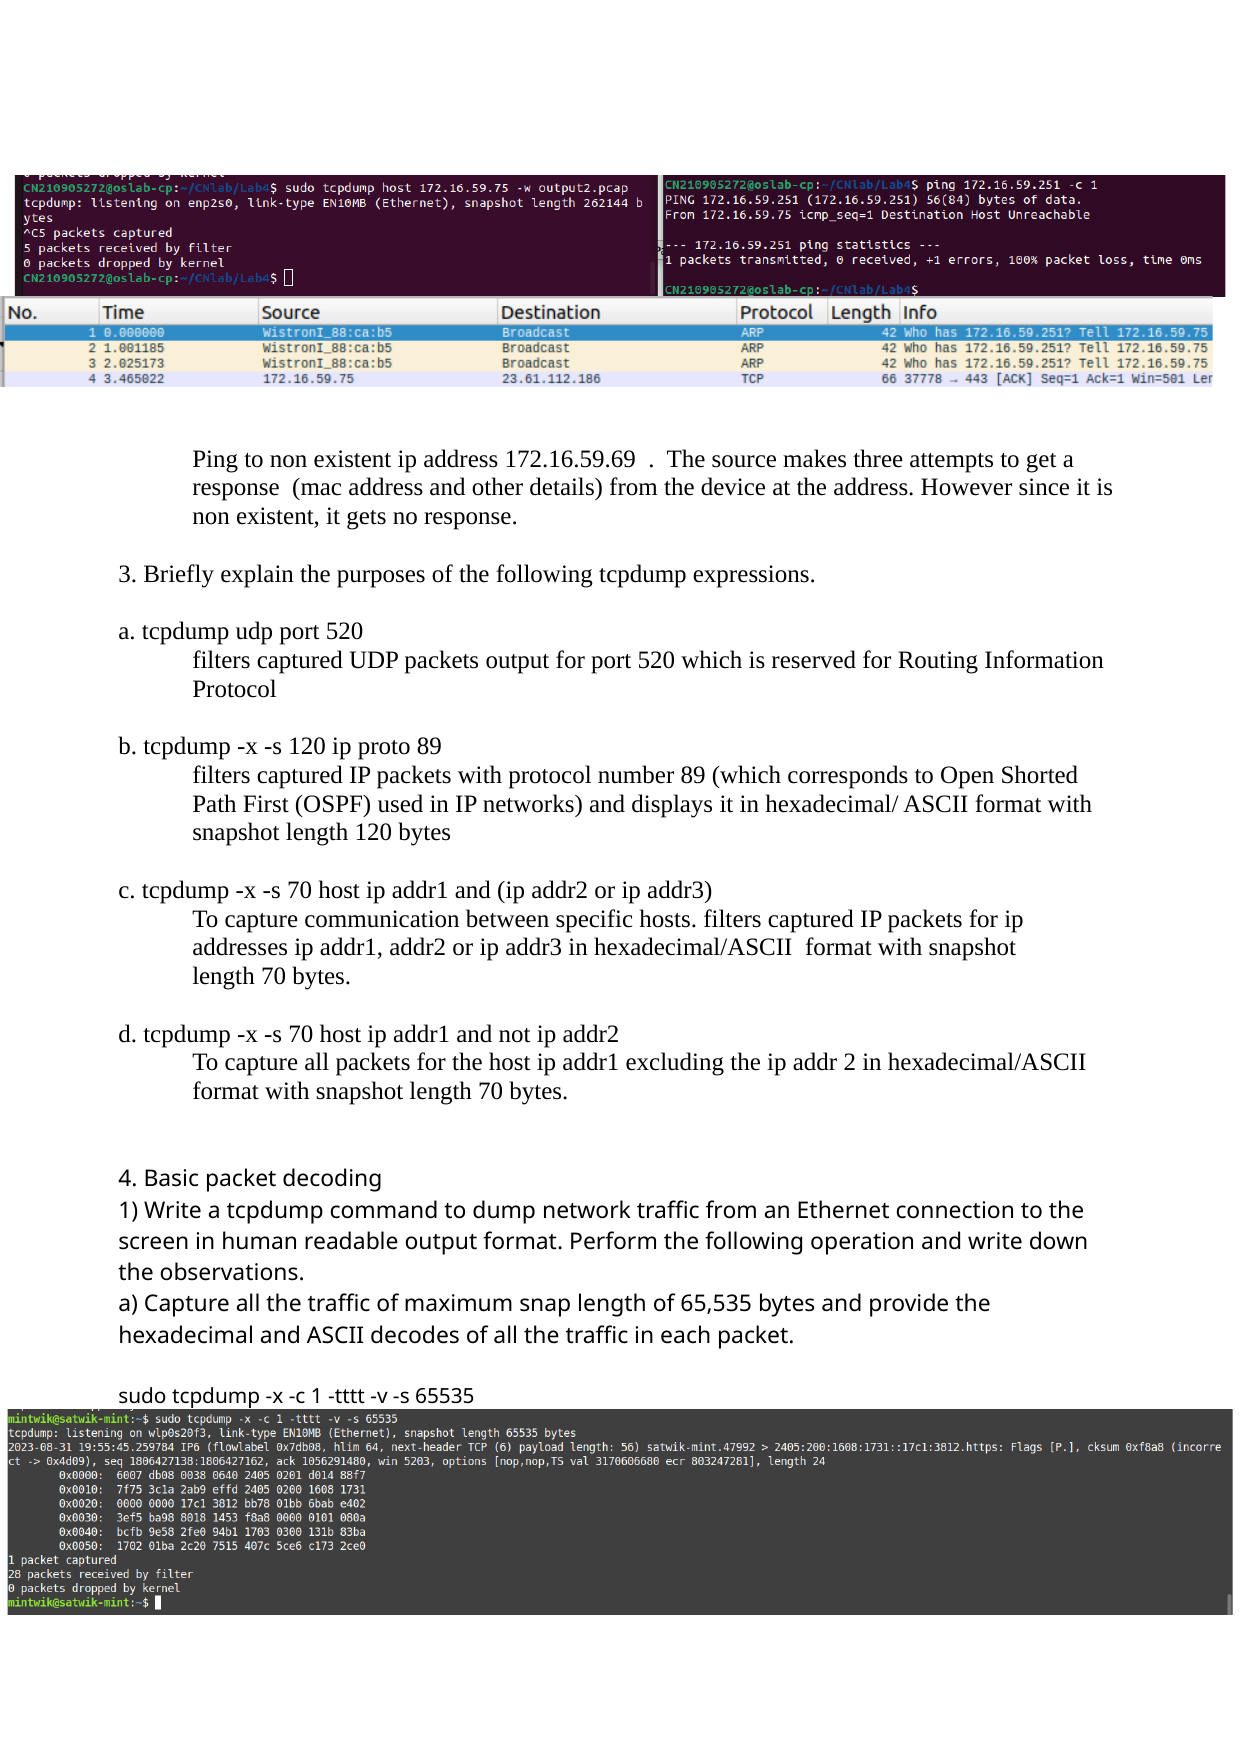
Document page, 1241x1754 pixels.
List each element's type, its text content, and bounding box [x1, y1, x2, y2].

text Ping to non existent ip address 172.16.59.69 . The source makes three attempts to get a response (mac address and other details) from the device at the address. However since it is non existent, it gets no response. [118, 444, 1122, 530]
picture [7, 1409, 1233, 1615]
text 4. Basic packet decoding [118, 1162, 1122, 1194]
text c. tcpdump -x -s 70 host ip addr1 and (ip addr2 or ip addr3) [118, 875, 1122, 904]
picture [0, 175, 1226, 387]
text hexadecimal and ASCII decodes of all the traffic in each packet. [118, 1319, 1122, 1350]
text a) Capture all the traffic of maximum snap length of 65,535 bytes and provide the [118, 1287, 1122, 1319]
text 1) Write a tcpdump command to dump network traffic from an Ethernet connection to the screen in human readable output format. Perform the following operation and write down the observations. [118, 1194, 1122, 1287]
text filters captured IP packets with protocol number 89 (which corresponds to Open Shorted Path First (OSPF) used in IP networks) and displays it in hexadecimal/ ASCII format with snapshot length 120 bytes [118, 760, 1122, 846]
text filters captured UDP packets output for port 520 which is reserved for Routing Information Protocol [118, 645, 1122, 702]
text To capture communication between specific hosts. filters captured IP packets for ip addresses ip addr1, addr2 or ip addr3 in hexadecimal/ASCII format with snapshot length 70 bytes. [118, 904, 1122, 990]
text b. tcpdump -x -s 120 ip proto 89 [118, 731, 1122, 760]
text sudo tcpdump -x -c 1 -tttt -v -s 65535 [118, 1381, 1122, 1409]
text To capture all packets for the host ip addr1 excluding the ip addr 2 in hexadecimal/ASCII format with snapshot length 70 bytes. [118, 1047, 1122, 1105]
text 3. Briefly explain the purposes of the following tcpdump expressions. [118, 559, 1122, 587]
text d. tcpdump -x -s 70 host ip addr1 and not ip addr2 [118, 1019, 1122, 1047]
text a. tcpdump udp port 520 [118, 616, 1122, 645]
